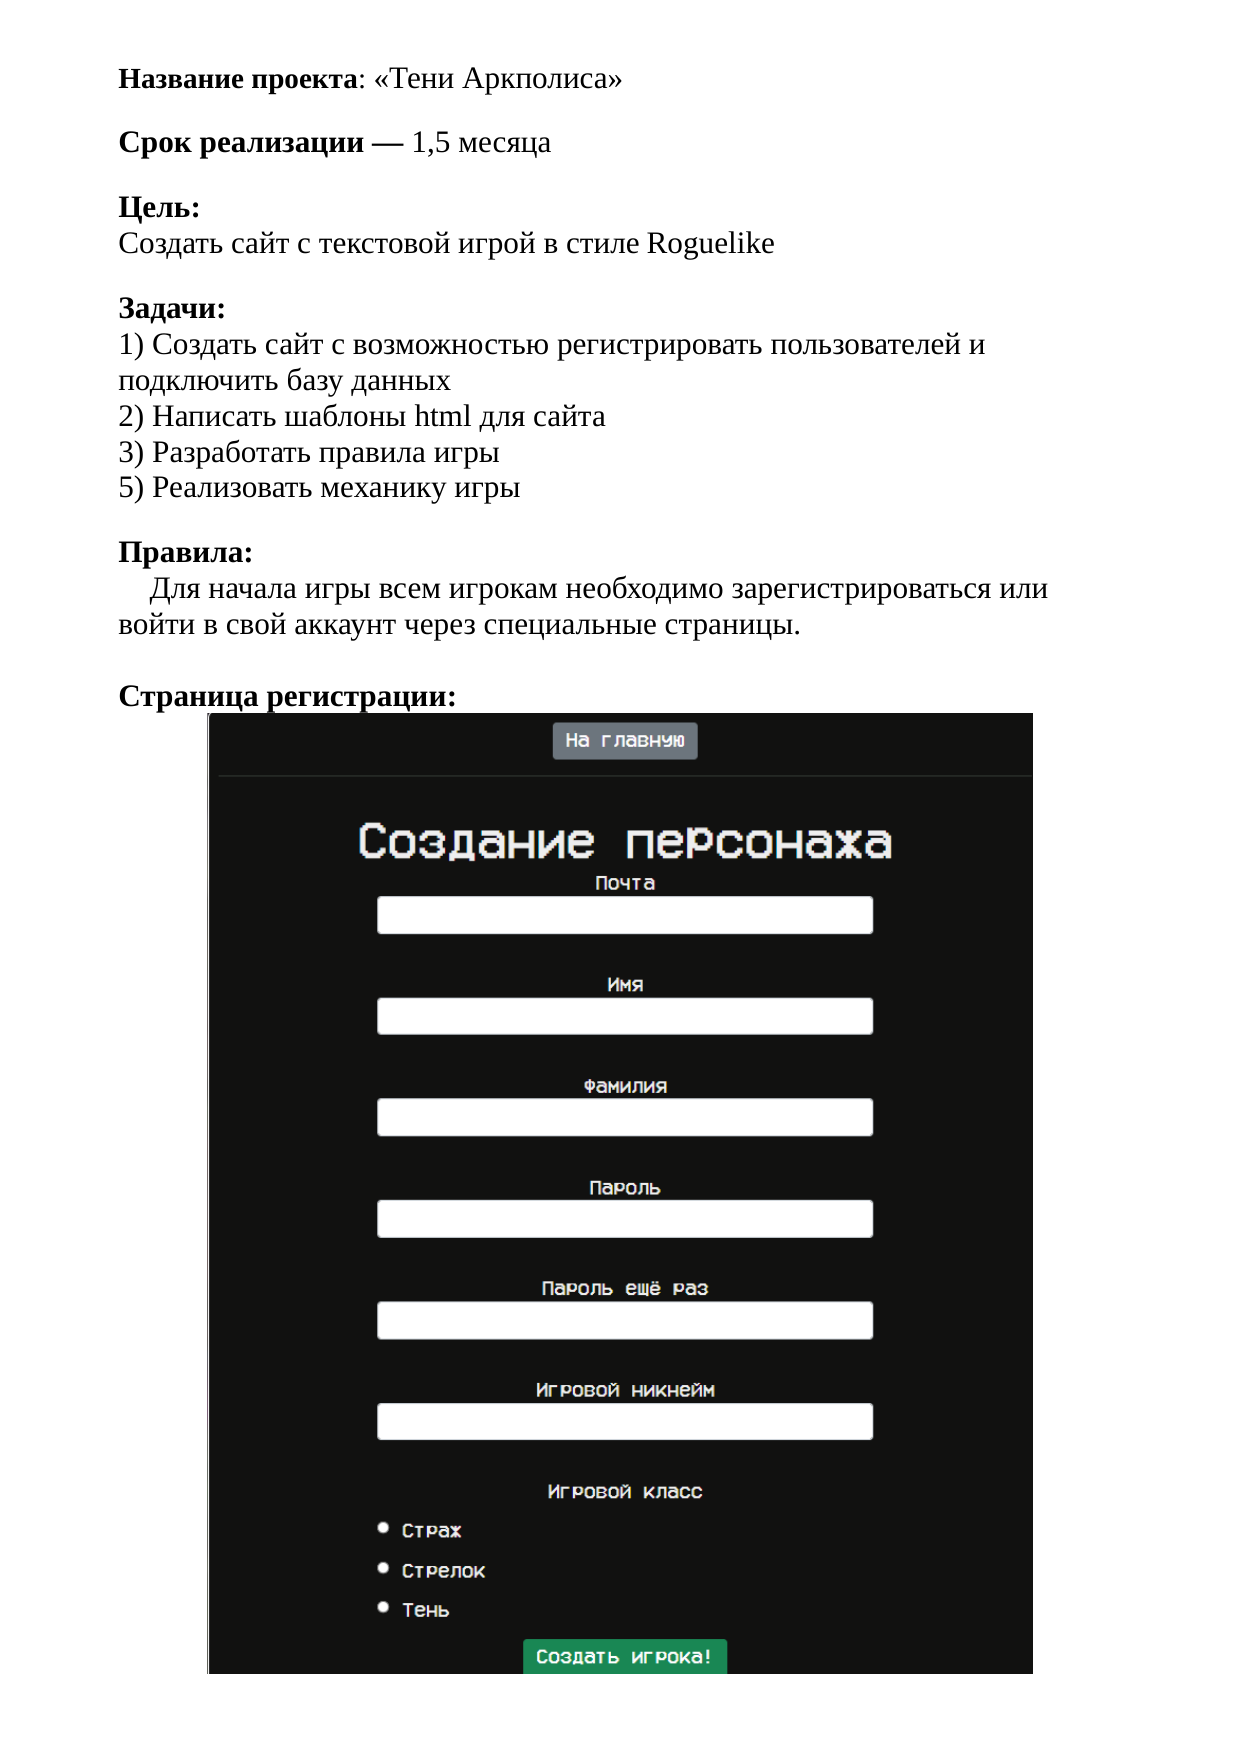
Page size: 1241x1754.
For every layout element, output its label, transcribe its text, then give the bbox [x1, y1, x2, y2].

text 3) Разработать правила игры [118, 433, 1122, 469]
text Правила: [118, 533, 1122, 569]
text Создать сайт с текстовой игрой в стиле Roguelike [118, 224, 1122, 260]
text 2) Написать шаблоны html для сайта [118, 397, 1122, 433]
text 5) Реализовать механику игры [118, 469, 1122, 505]
text Срок реализации — 1,5 месяца [118, 124, 1122, 160]
text Для начала игры всем игрокам необходимо зарегистрироваться или войти в свой аккаунт через специальные страницы. [118, 569, 1122, 641]
text Название проекта: «Тени Аркполиса» [118, 59, 1122, 95]
text Задачи: [118, 289, 1122, 325]
text Цель: [118, 188, 1122, 224]
text 1) Создать сайт с возможностью регистрировать пользователей и подключить базу данных [118, 325, 1122, 397]
text Страница регистрации: [118, 677, 1122, 713]
